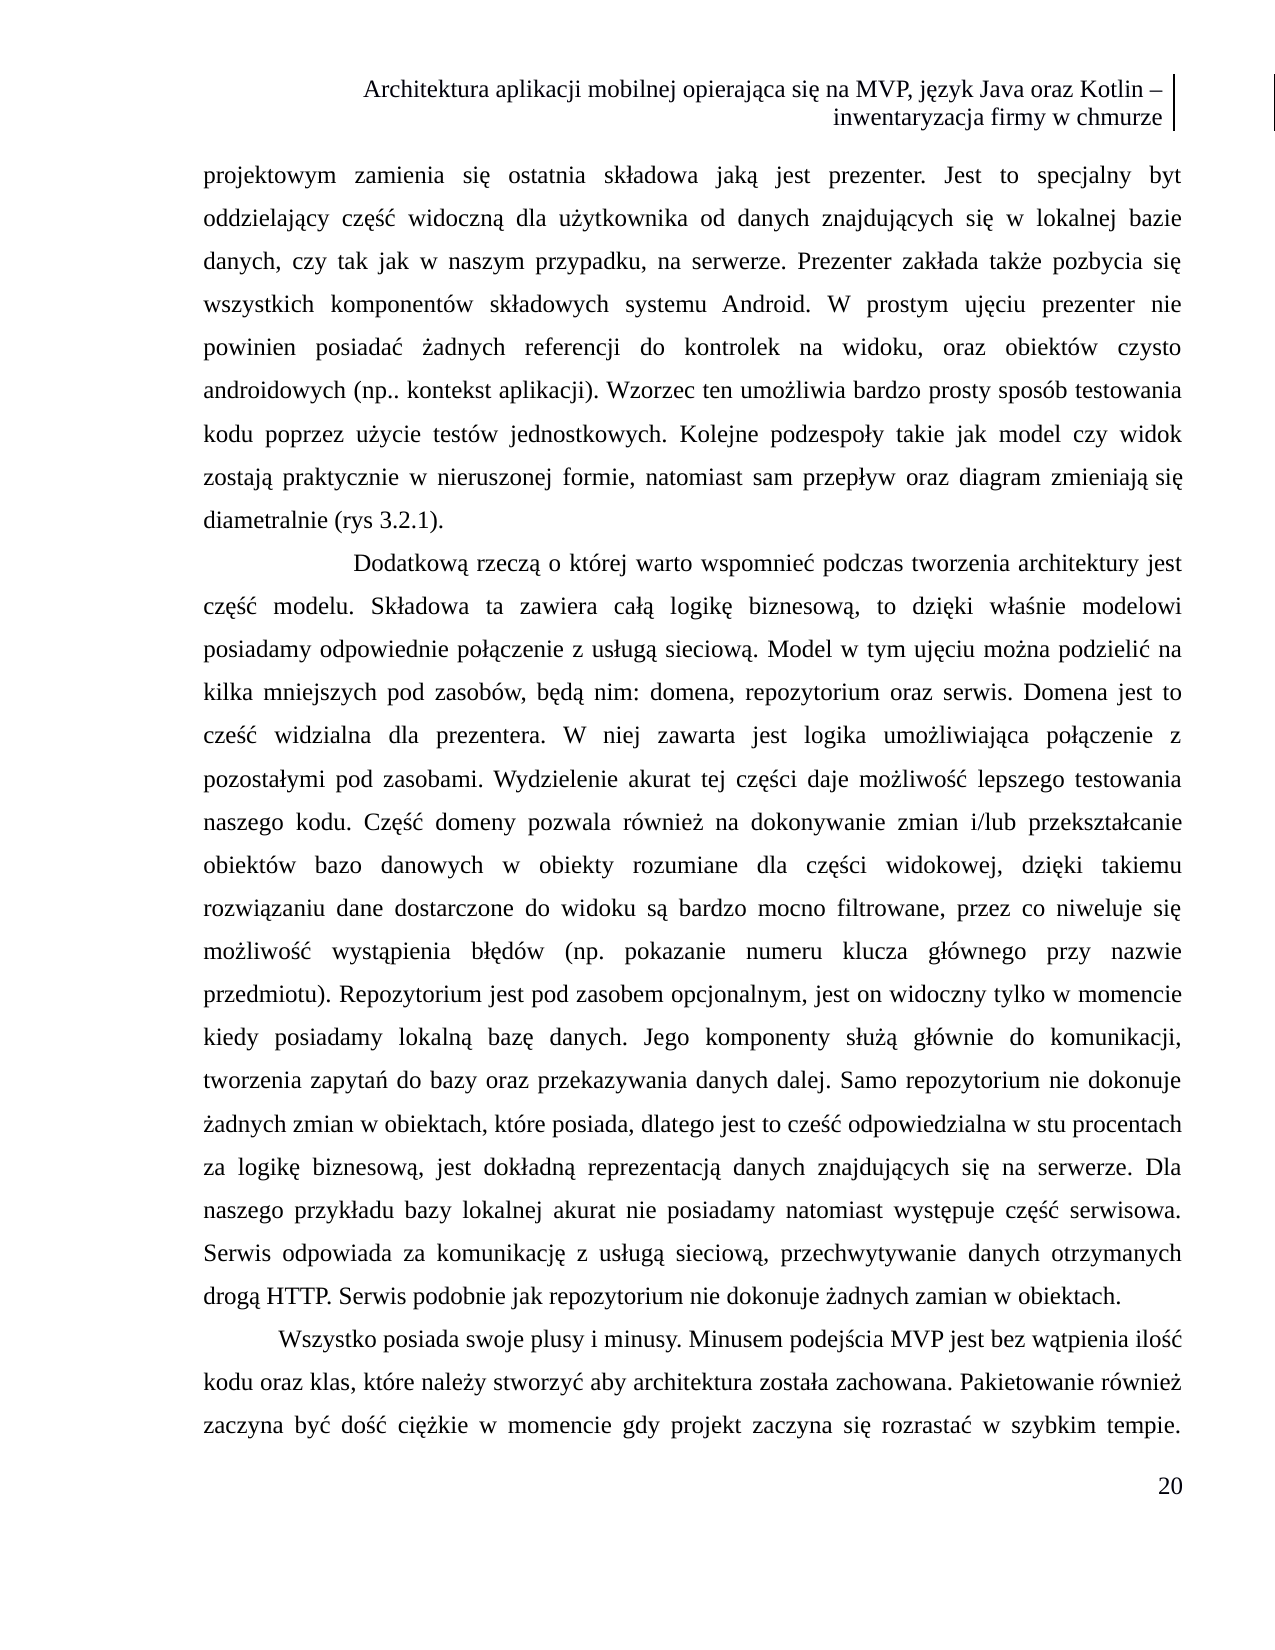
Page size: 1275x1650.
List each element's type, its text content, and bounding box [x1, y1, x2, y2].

text Dodatkową rzeczą o której warto wspomnieć podczas tworzenia architektury jest część modelu. Składowa ta zawiera całą logikę biznesową, to dzięki właśnie modelowi posiadamy odpowiednie połączenie z usługą sieciową. Model w tym ujęciu można podzielić na kilka mniejszych pod zasobów, będą nim: domena, repozytorium oraz serwis. Domena jest to cześć widzialna dla prezentera. W niej zawarta jest logika umożliwiająca połączenie z pozostałymi pod zasobami. Wydzielenie akurat tej części daje możliwość lepszego testowania naszego kodu. Część domeny pozwala również na dokonywanie zmian i/lub przekształcanie obiektów bazo danowych w obiekty rozumiane dla części widokowej, dzięki takiemu rozwiązaniu dane dostarczone do widoku są bardzo mocno filtrowane, przez co niweluje się możliwość wystąpienia błędów (np. pokazanie numeru klucza głównego przy nazwie przedmiotu). Repozytorium jest pod zasobem opcjonalnym, jest on widoczny tylko w momencie kiedy posiadamy lokalną bazę danych. Jego komponenty służą głównie do komunikacji, tworzenia zapytań do bazy oraz przekazywania danych dalej. Samo repozytorium nie dokonuje żadnych zmian w obiektach, które posiada, dlatego jest to cześć odpowiedzialna w stu procentach za logikę biznesową, jest dokładną reprezentacją danych znajdujących się na serwerze. Dla naszego przykładu bazy lokalnej akurat nie posiadamy natomiast występuje część serwisowa. Serwis odpowiada za komunikację z usługą sieciową, przechwytywanie danych otrzymanych drogą HTTP. Serwis podobnie jak repozytorium nie dokonuje żadnych zamian w obiektach. [203, 548, 1183, 1310]
text Wszystko posiada swoje plusy i minusy. Minusem podejścia MVP jest bez wątpienia ilość kodu oraz klas, które należy stworzyć aby architektura została zachowana. Pakietowanie również zaczyna być dość ciężkie w momencie gdy projekt zaczyna się rozrastać w szybkim tempie. [203, 1324, 1183, 1439]
text Podejść do tworzenia architektury jest wiele. W starszych aplikacjach wykorzystywano wzorzec projektowy MVC, bardzo podobny do tego, który widzimy na usłudze sieciowej. To podejście natomiast zostało bardzo szybko wycofane, a na jego miejsce pojawiło się znacznie lepsze oraz wygodniejsze w obsłudze i strukturyzowaniu – MVP, czyli Model View Presenter (z ang. model, widok, prezenter). W tym wzorcu projektowym zamienia się ostatnia składowa jaką jest prezenter. Jest to specjalny byt oddzielający część widoczną dla użytkownika od danych znajdujących się w lokalnej bazie danych, czy tak jak w naszym przypadku, na serwerze. Prezenter zakłada także pozbycia się wszystkich komponentów składowych systemu Android. W prostym ujęciu prezenter nie powinien posiadać żadnych referencji do kontrolek na widoku, oraz obiektów czysto androidowych (np.. kontekst aplikacji). Wzorzec ten umożliwia bardzo prosty sposób testowania kodu poprzez użycie testów jednostkowych. Kolejne podzespoły takie jak model czy widok zostają praktycznie w nieruszonej formie, natomiast sam przepływ oraz diagram zmieniają się diametralnie (rys 3.2.1). [203, 160, 1183, 534]
